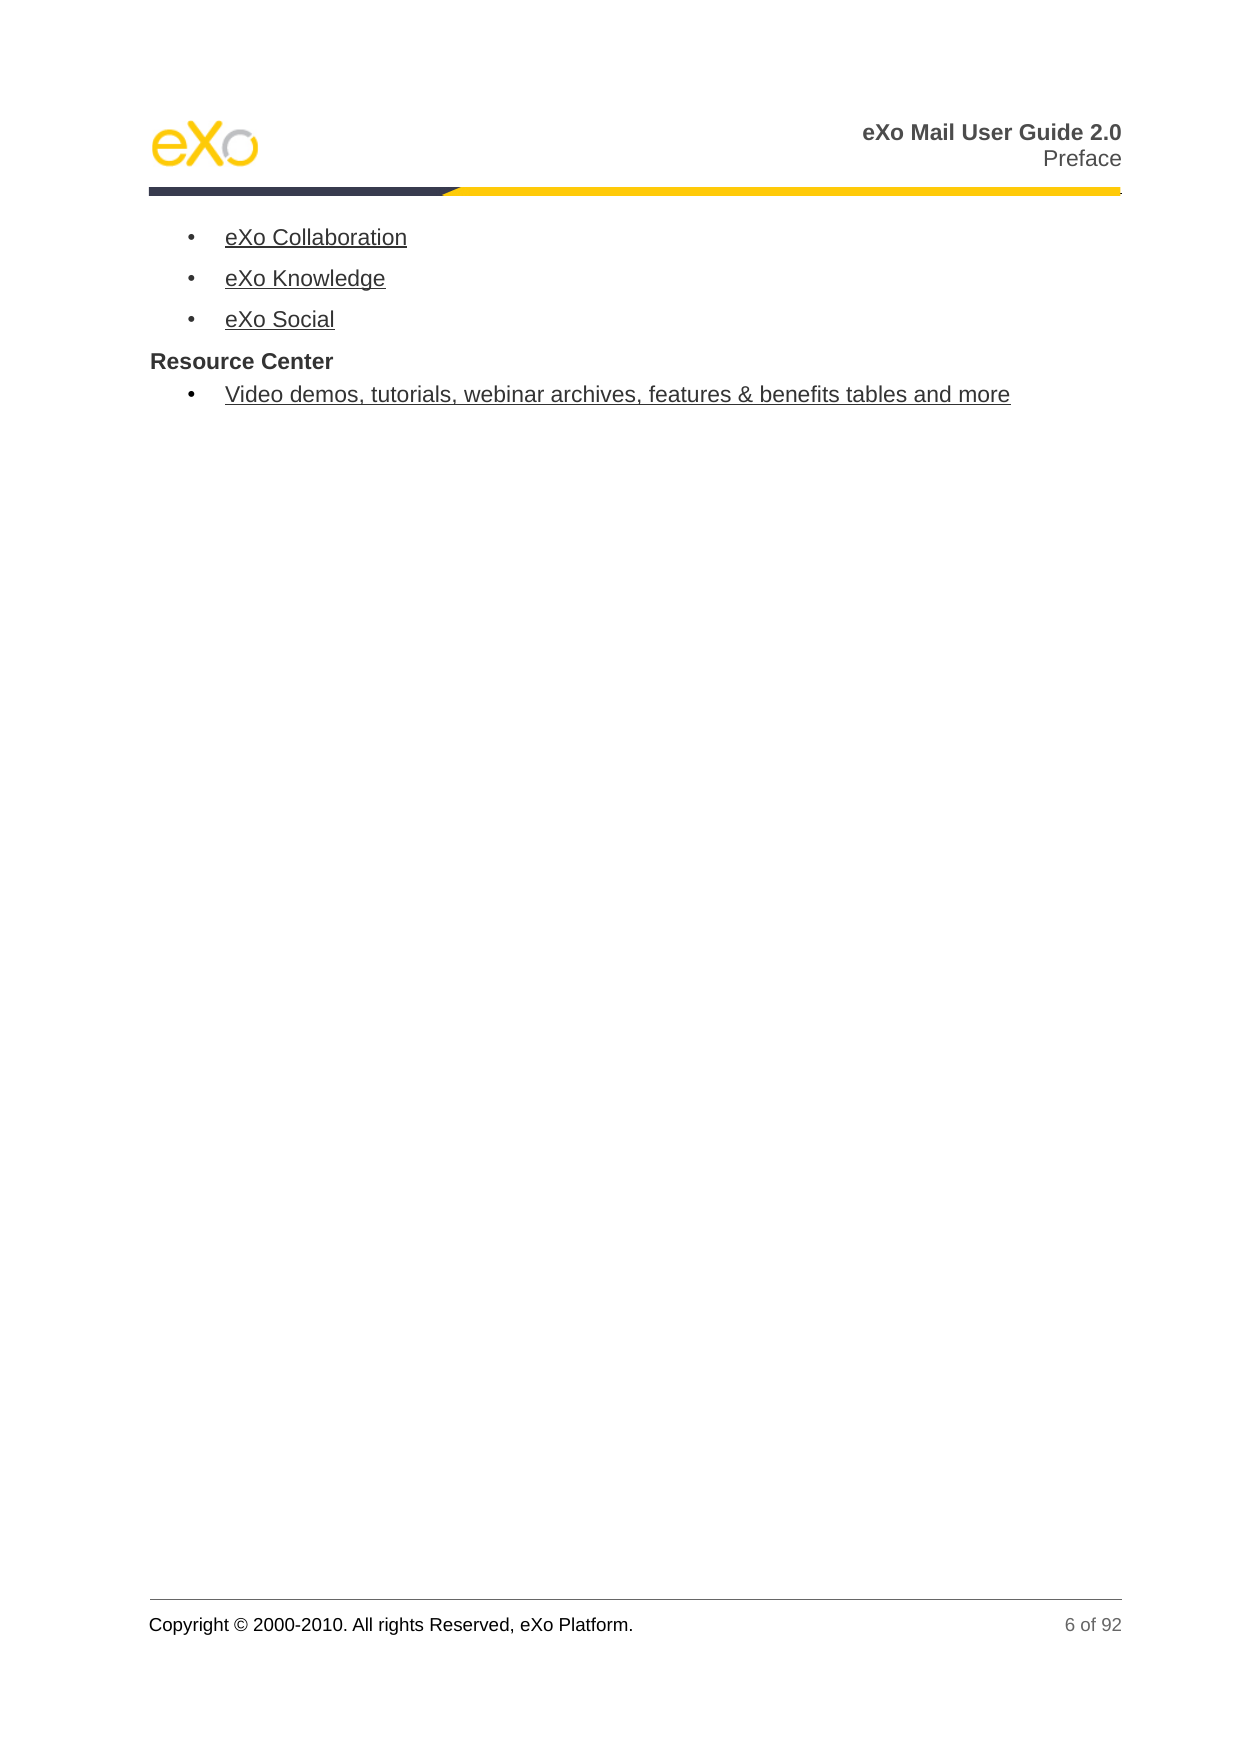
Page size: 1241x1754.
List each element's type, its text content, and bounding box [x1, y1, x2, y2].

list Video demos, tutorials, webinar archives, features & benefits tables and more [187, 381, 1122, 408]
list Resource Center [112, 348, 1122, 374]
picture [152, 120, 259, 167]
list eXo Social [187, 306, 1122, 333]
picture [148, 187, 1121, 196]
list eXo Knowledge [187, 265, 1122, 291]
list eXo Collaboration [187, 223, 1122, 250]
